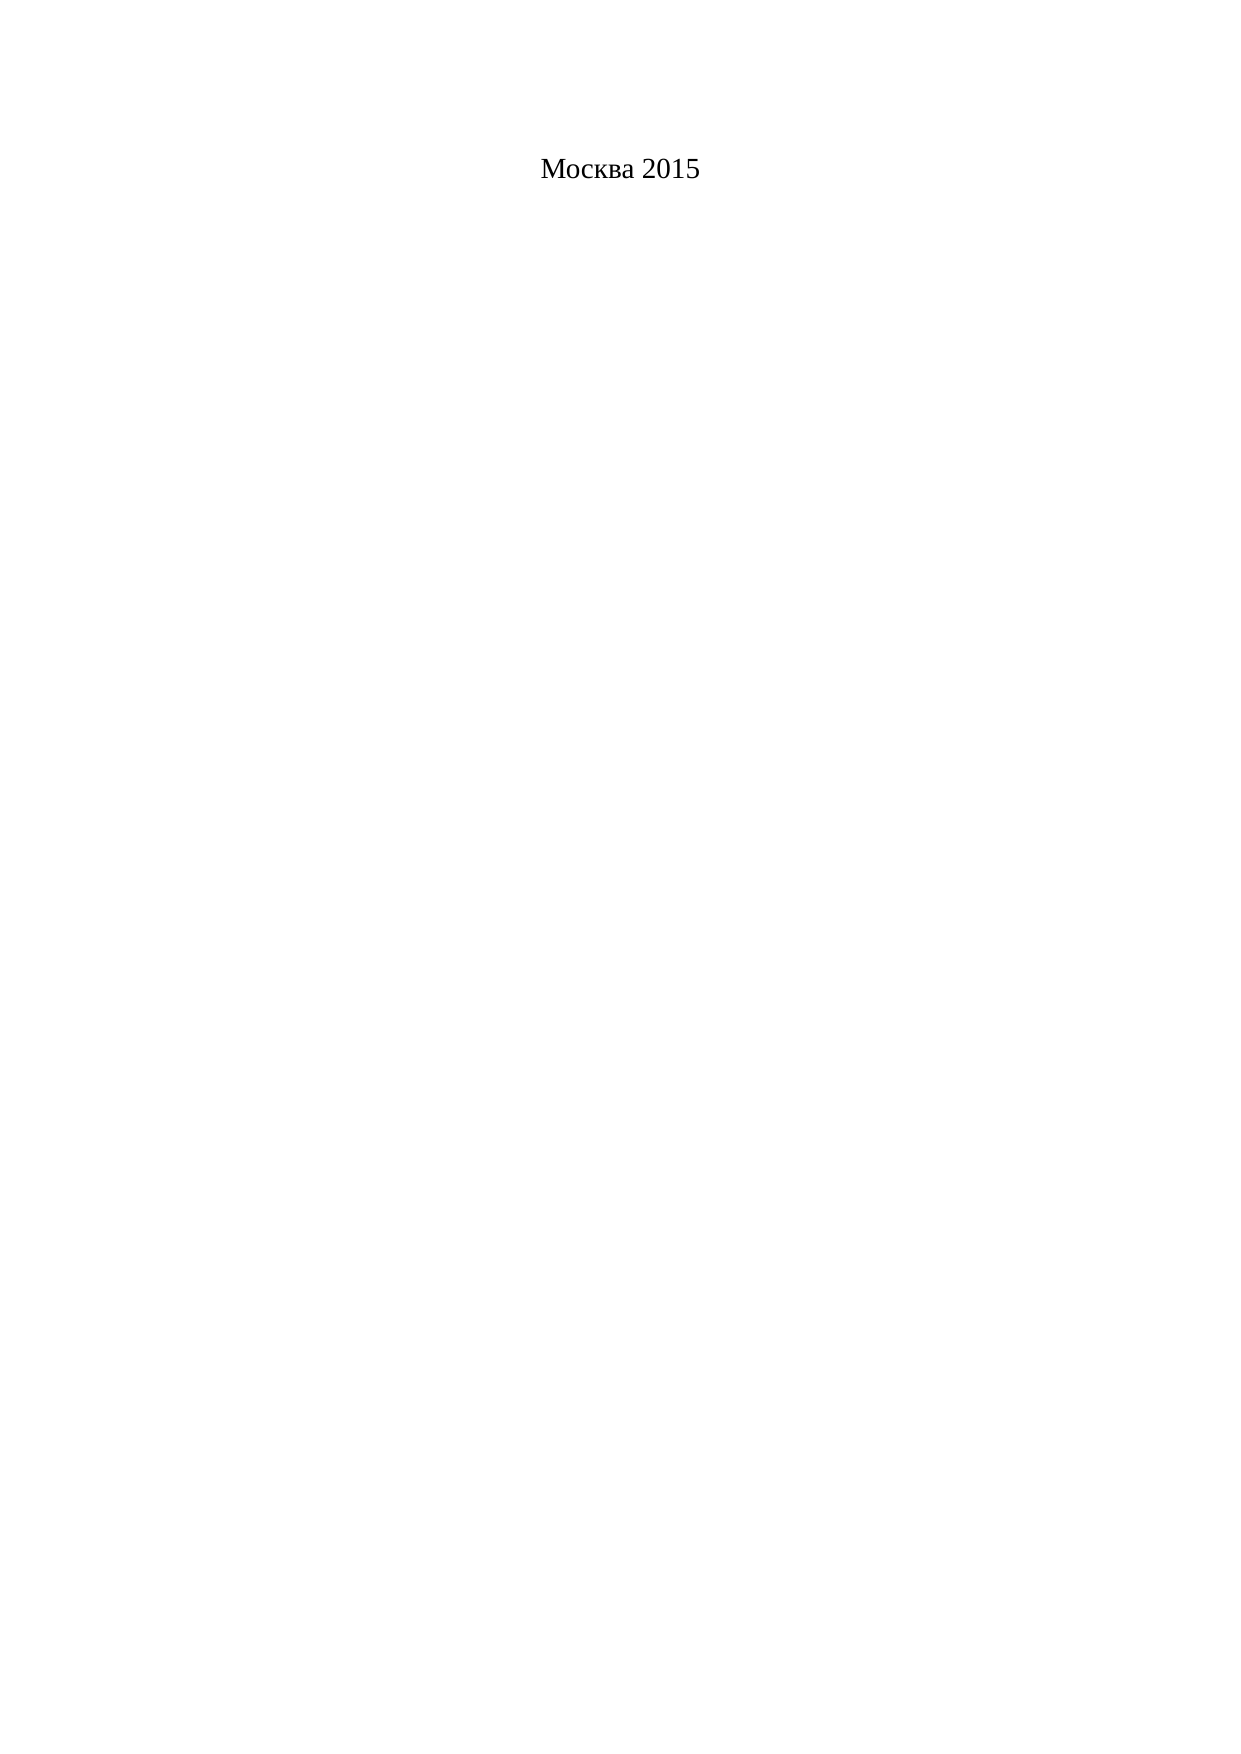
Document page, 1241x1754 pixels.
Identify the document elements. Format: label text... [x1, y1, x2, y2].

text Москва 2015 [118, 152, 1122, 185]
